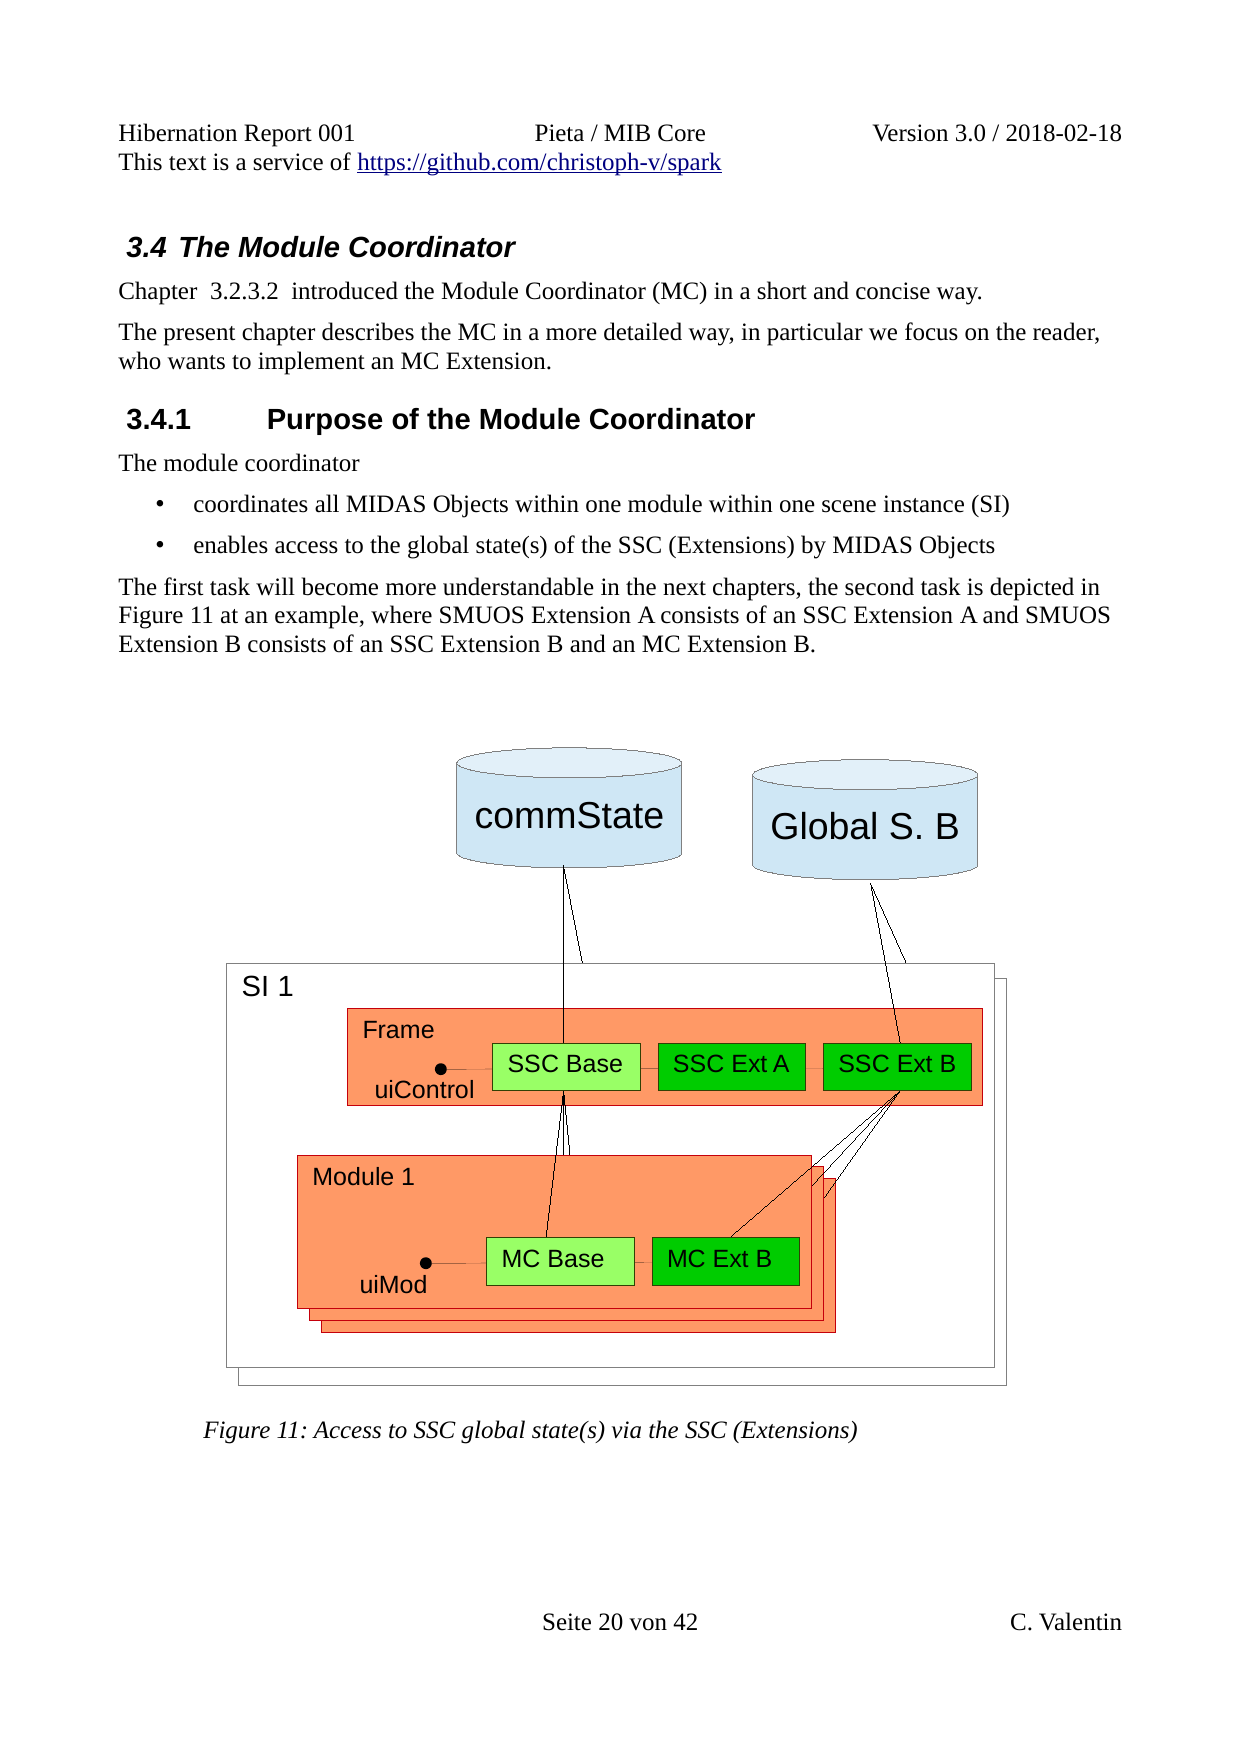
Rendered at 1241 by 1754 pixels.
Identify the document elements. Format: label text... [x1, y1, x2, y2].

text Figure 11: Access to SSC global state(s) via the SSC (Extensions) [203, 724, 1037, 1444]
list enables access to the global state(s) of the SSC (Extensions) by MIDAS Objects [156, 531, 1122, 559]
subtitle The Module Coordinator [118, 230, 1122, 264]
list The present chapter describes the MC in a more detailed way, in particular we focus on the reader, who wants to implement an MC Extension. [81, 317, 1122, 375]
subtitle Purpose of the Module Coordinator [118, 402, 1122, 436]
text The module coordinator [118, 448, 1122, 477]
list Chapter 3.2.3.2 introduced the Module Coordinator (MC) in a short and concise way. [81, 276, 1122, 305]
list coordinates all MIDAS Objects within one module within one scene instance (SI) [156, 489, 1122, 518]
text The first task will become more understandable in the next chapters, the second task is depicted in Figure 11 at an example, where SMUOS Extension A consists of an SSC Extension A and SMUOS Extension B consists of an SSC Extension B and an MC Extension B. [118, 572, 1122, 658]
